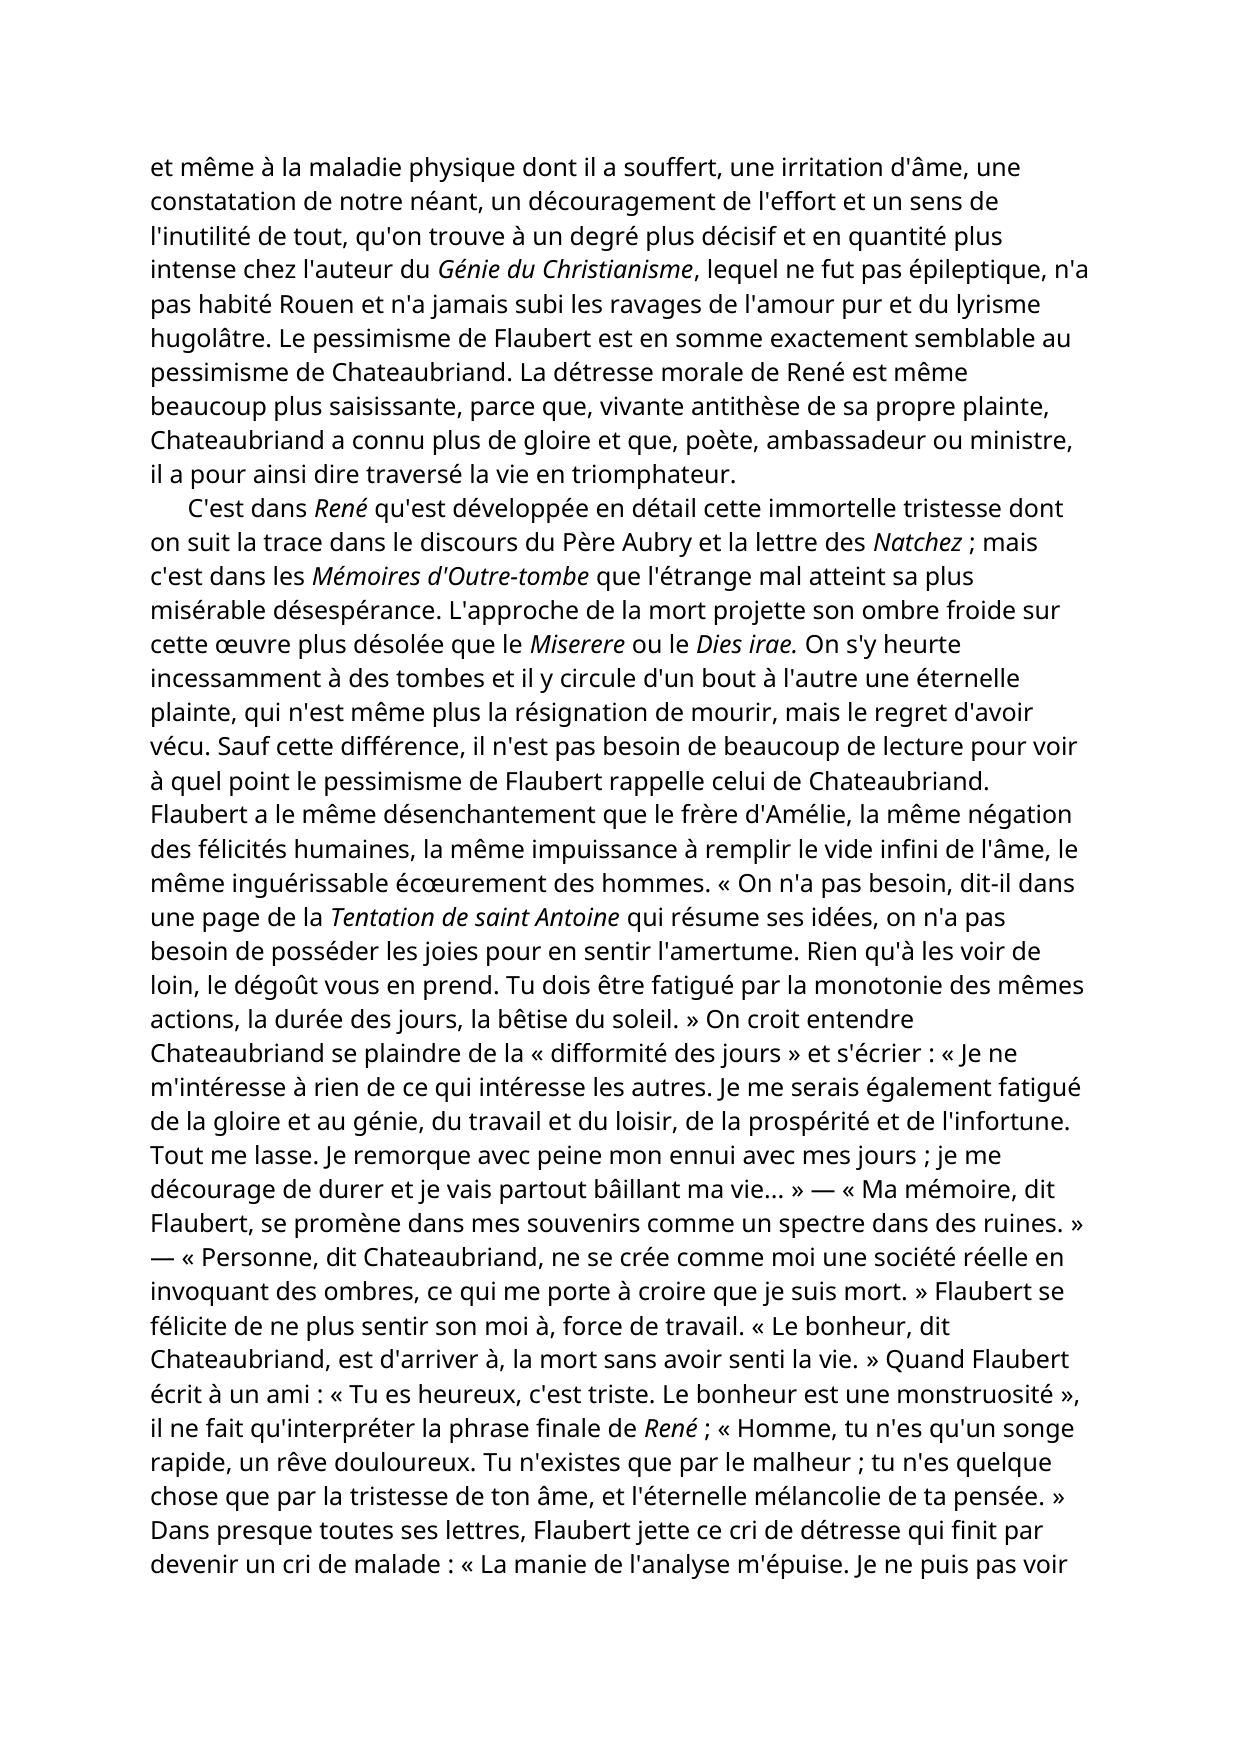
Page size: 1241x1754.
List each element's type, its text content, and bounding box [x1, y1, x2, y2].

text C'est dans René qu'est développée en détail cette immortelle tristesse dont on suit la trace dans le discours du Père Aubry et la lettre des Natchez ; mais c'est dans les Mémoires d'Outre-tombe que l'étrange mal atteint sa plus misérable désespérance. L'approche de la mort projette son ombre froide sur cette œuvre plus désolée que le Miserere ou le Dies irae. On s'y heurte incessamment à des tombes et il y circule d'un bout à l'autre une éternelle plainte, qui n'est même plus la résignation de mourir, mais le regret d'avoir vécu. Sauf cette différence, il n'est pas besoin de beaucoup de lecture pour voir à quel point le pessimisme de Flaubert rappelle celui de Chateaubriand. Flaubert a le même désenchantement que le frère d'Amélie, la même négation des félicités humaines, la même impuissance à remplir le vide infini de l'âme, le même inguérissable écœurement des hommes. « On n'a pas besoin, dit-il dans une page de la Tentation de saint Antoine qui résume ses idées, on n'a pas besoin de posséder les joies pour en sentir l'amertume. Rien qu'à les voir de loin, le dégoût vous en prend. Tu dois être fatigué par la monotonie des mêmes actions, la durée des jours, la bêtise du soleil. » On croit entendre Chateaubriand se plaindre de la « difformité des jours » et s'écrier : « Je ne m'intéresse à rien de ce qui intéresse les autres. Je me serais également fatigué de la gloire et au génie, du travail et du loisir, de la prospérité et de l'infortune. Tout me lasse. Je remorque avec peine mon ennui avec mes jours ; je me décourage de durer et je vais partout bâillant ma vie... » — « Ma mémoire, dit Flaubert, se promène dans mes souvenirs comme un spectre dans des ruines. » — « Personne, dit Chateaubriand, ne se crée comme moi une société réelle en invoquant des ombres, ce qui me porte à croire que je suis mort. » Flaubert se félicite de ne plus sentir son moi à, force de travail. « Le bonheur, dit Chateaubriand, est d'arriver à, la mort sans avoir senti la vie. » Quand Flaubert écrit à un ami : « Tu es heureux, c'est triste. Le bonheur est une monstruosité », il ne fait qu'interpréter la phrase finale de René ; « Homme, tu n'es qu'un songe rapide, un rêve douloureux. Tu n'existes que par le malheur ; tu n'es quelque chose que par la tristesse de ton âme, et l'éternelle mélancolie de ta pensée. » Dans presque toutes ses lettres, Flaubert jette ce cri de détresse qui finit par devenir un cri de malade : « La manie de l'analyse m'épuise. Je ne puis pas voir [150, 491, 1091, 1581]
text et même à la maladie physique dont il a souffert, une irritation d'âme, une constatation de notre néant, un découragement de l'effort et un sens de l'inutilité de tout, qu'on trouve à un degré plus décisif et en quantité plus intense chez l'auteur du Génie du Christianisme, lequel ne fut pas épileptique, n'a pas habité Rouen et n'a jamais subi les ravages de l'amour pur et du lyrisme hugolâtre. Le pessimisme de Flaubert est en somme exactement semblable au pessimisme de Chateaubriand. La détresse morale de René est même beaucoup plus saisissante, parce que, vivante antithèse de sa propre plainte, Chateaubriand a connu plus de gloire et que, poète, ambassadeur ou ministre, il a pour ainsi dire traversé la vie en triomphateur. [150, 150, 1091, 491]
